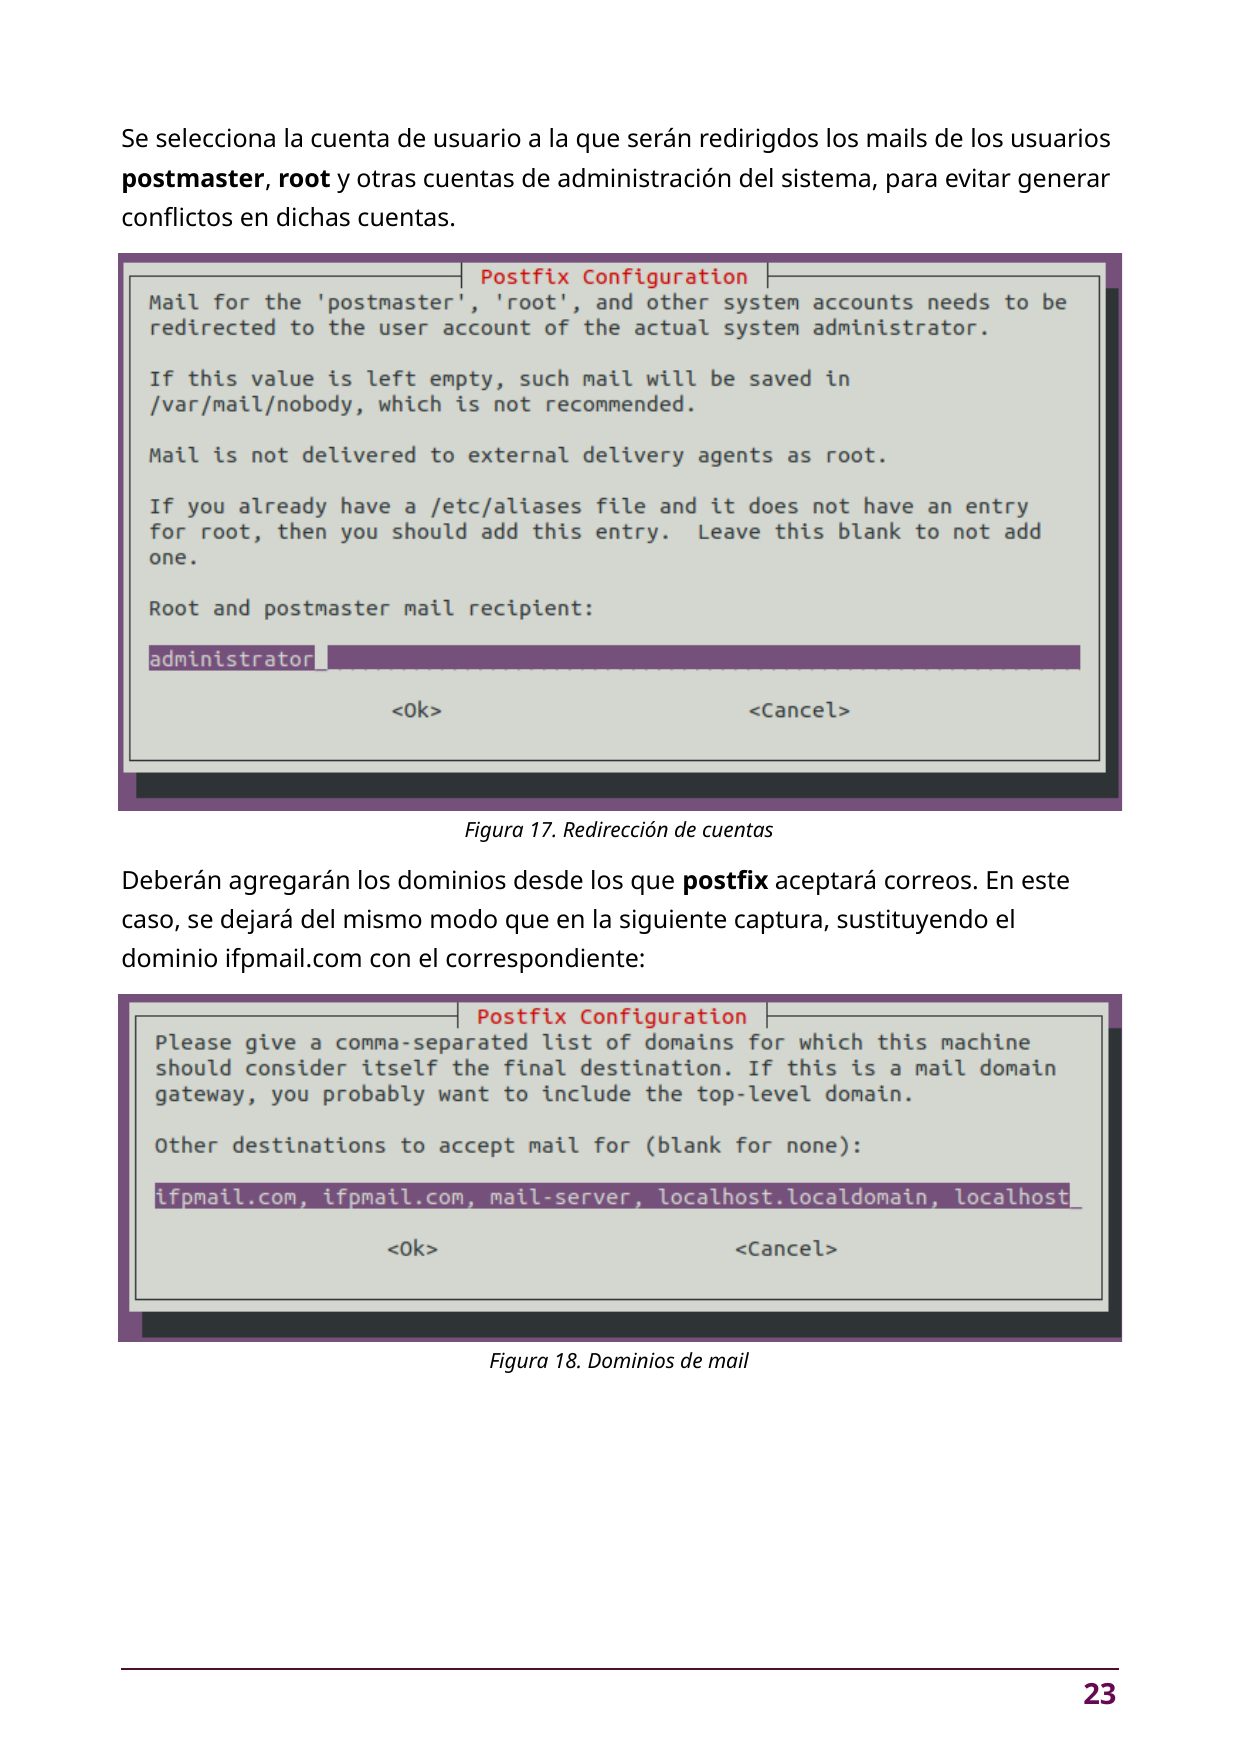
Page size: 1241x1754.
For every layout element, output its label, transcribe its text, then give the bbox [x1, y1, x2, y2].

text Figura 17. Redirección de cuentas [121, 811, 1119, 843]
text Figura 18. Dominios de mail [121, 1342, 1119, 1374]
picture [118, 253, 1123, 811]
picture [118, 994, 1123, 1342]
text Deberán agregarán los dominios desde los que postfix aceptará correos. En este caso, se dejará del mismo modo que en la siguiente captura, sustituyendo el dominio ifpmail.com con el correspondiente: [121, 862, 1119, 975]
text Se selecciona la cuenta de usuario a la que serán redirigdos los mails de los usuarios postmaster, root y otras cuentas de administración del sistema, para evitar generar conflictos en dichas cuentas. [121, 121, 1119, 233]
